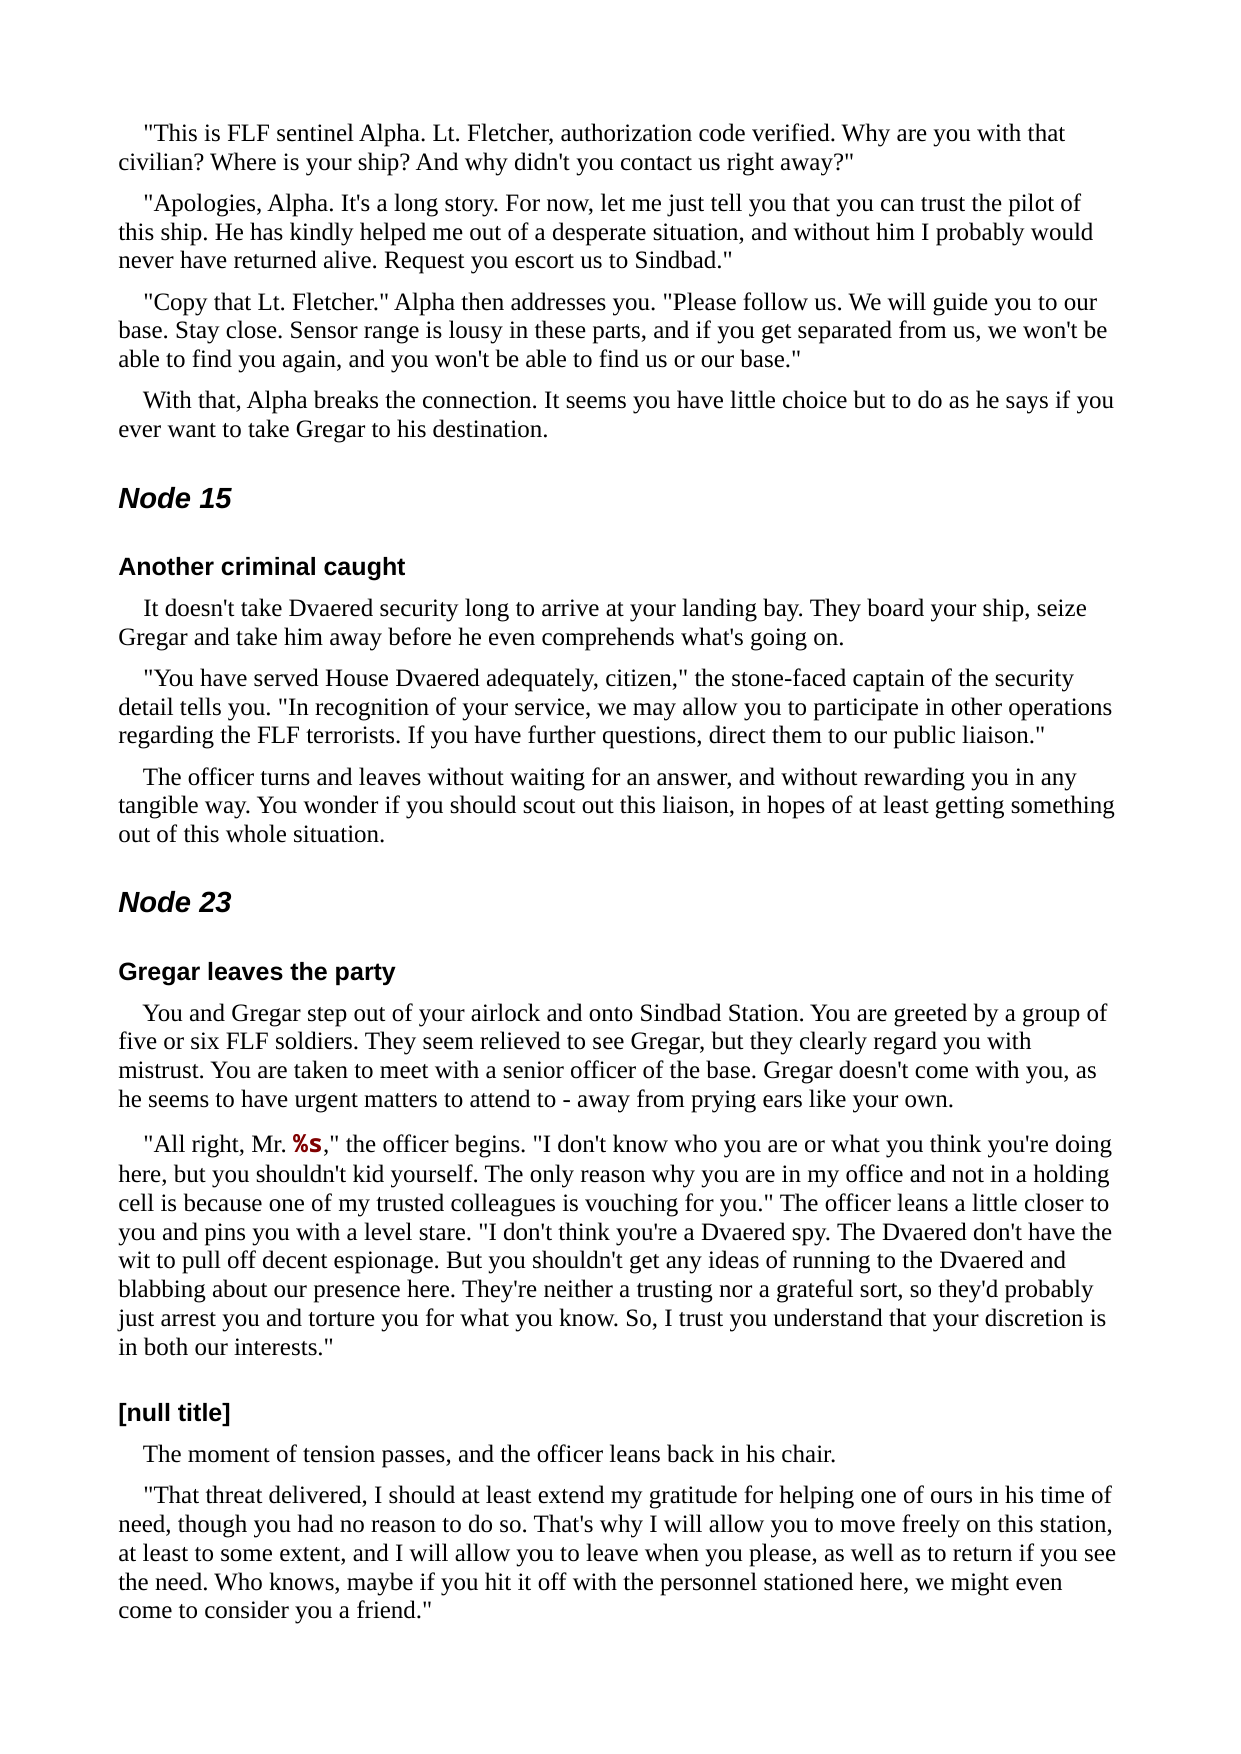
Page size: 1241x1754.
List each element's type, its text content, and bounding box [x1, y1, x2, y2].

text The moment of tension passes, and the officer leans back in his chair. [118, 1439, 1122, 1468]
text "This is FLF sentinel Alpha. Lt. Fletcher, authorization code verified. Why are you with that civilian? Where is your ship? And why didn't you contact us right away?" [118, 118, 1122, 176]
subtitle Gregar leaves the party [118, 956, 1122, 985]
text With that, Alpha breaks the connection. It seems you have little choice but to do as he says if you ever want to take Gregar to his destination. [118, 386, 1122, 443]
text It doesn't take Dvaered security long to arrive at your landing bay. They board your ship, seize Gregar and take him away before he even comprehends what's going on. [118, 593, 1122, 650]
text You and Gregar step out of your airlock and onto Sindbad Station. You are greeted by a group of five or six FLF soldiers. They seem relieved to see Gregar, but they clearly regard you with mistrust. You are taken to meet with a senior officer of the base. Gregar doesn't come with you, as he seems to have urgent matters to attend to - away from prying ears like your own. [118, 998, 1122, 1113]
text "Apologies, Alpha. It's a long story. For now, let me just tell you that you can trust the pilot of this ship. He has kindly helped me out of a desperate situation, and without him I probably would never have returned alive. Request you escort us to Sindbad." [118, 188, 1122, 274]
text "You have served House Dvaered adequately, citizen," the stone-faced captain of the security detail tells you. "In recognition of your service, we may allow you to participate in other operations regarding the FLF terrorists. If you have further questions, direct them to our public liaison." [118, 663, 1122, 749]
text The officer turns and leaves without waiting for an answer, and without rewarding you in any tangible way. You wonder if you should scout out this liaison, in hopes of at least getting something out of this whole situation. [118, 762, 1122, 848]
subtitle Node 15 [118, 481, 1122, 514]
subtitle Node 23 [118, 885, 1122, 919]
subtitle [null title] [118, 1398, 1122, 1427]
text "Copy that Lt. Fletcher." Alpha then addresses you. "Please follow us. We will guide you to our base. Stay close. Sensor range is lousy in these parts, and if you get separated from us, we won't be able to find you again, and you won't be able to find us or our base." [118, 287, 1122, 373]
text "All right, Mr. %s," the officer begins. "I don't know who you are or what you think you're doing here, but you shouldn't kid yourself. The only reason why you are in my office and not in a holding cell is because one of my trusted colleagues is vouching for you." The officer leans a little closer to you and pins you with a level stare. "I don't think you're a Dvaered spy. The Dvaered don't have the wit to pull off decent espionage. But you shouldn't get any ideas of running to the Dvaered and blabbing about our presence here. They're neither a trusting nor a grateful sort, so they'd probably just arrest you and torture you for what you know. So, I trust you understand that your discretion is in both our interests." [118, 1125, 1122, 1361]
text "That threat delivered, I should at least extend my gratitude for helping one of ours in his time of need, though you had no reason to do so. That's why I will allow you to move freely on this station, at least to some extent, and I will allow you to leave when you please, as well as to return if you see the need. Who knows, maybe if you hit it off with the personnel stationed here, we might even come to consider you a friend." [118, 1481, 1122, 1624]
subtitle Another criminal caught [118, 552, 1122, 580]
